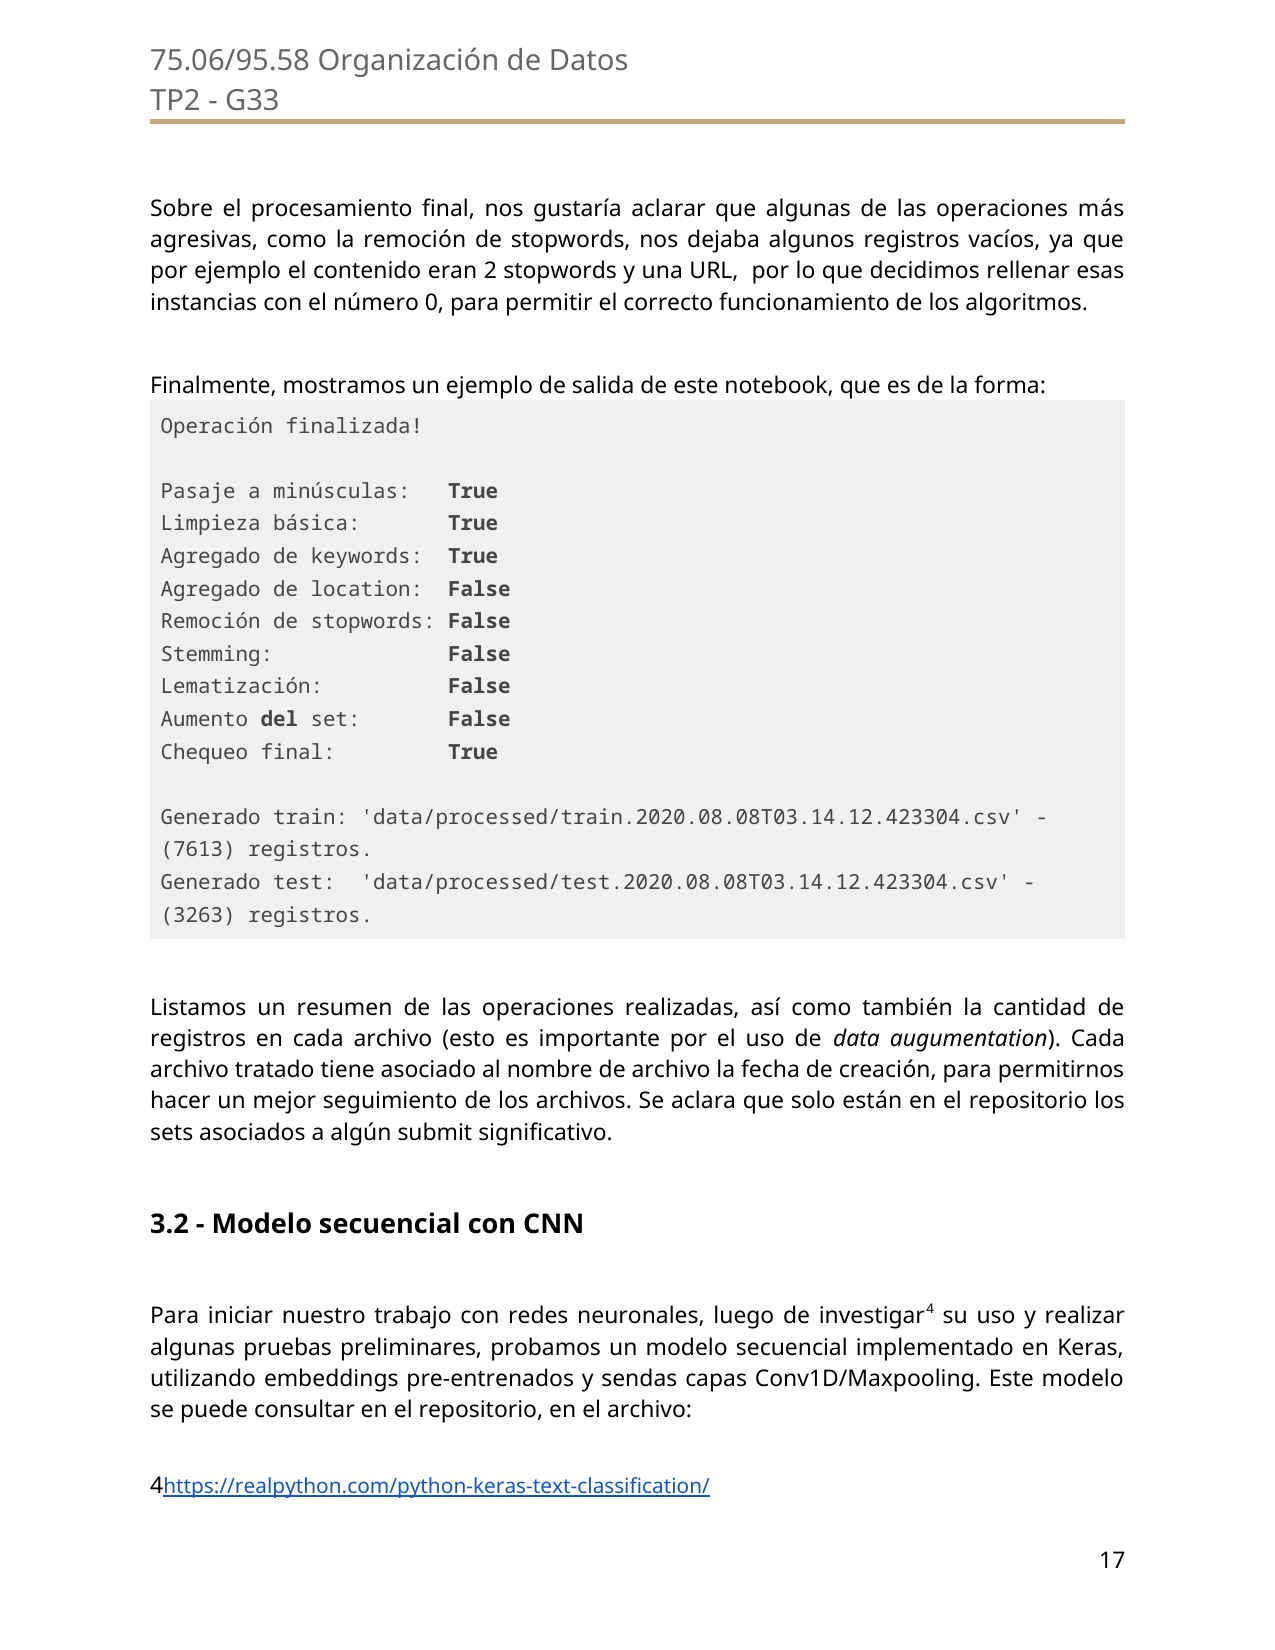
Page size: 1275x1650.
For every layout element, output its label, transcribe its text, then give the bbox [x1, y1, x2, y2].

text Sobre el procesamiento final, nos gustaría aclarar que algunas de las operaciones más agresivas, como la remoción de stopwords, nos dejaba algunos registros vacíos, ya que por ejemplo el contenido eran 2 stopwords y una URL, por lo que decidimos rellenar esas instancias con el número 0, para permitir el correcto funcionamiento de los algoritmos. [150, 192, 1125, 317]
text Para iniciar nuestro trabajo con redes neuronales, luego de investigar su uso y realizar algunas pruebas preliminares, probamos un modelo secuencial implementado en Keras, utilizando embeddings pre-entrenados y sendas capas Conv1D/Maxpooling. Este modelo se puede consultar en el repositorio, en el archivo: [150, 1299, 1125, 1424]
subtitle 3.2 - Modelo secuencial con CNN [150, 1205, 1125, 1242]
table_header Operación finalizada! Pasaje a minúsculas: True Limpieza básica: True Agregado de keywords: True Agregado de location: False Remoción de stopwords: False Stemming: False Lematización: False Aumento del set: False Chequeo final: True Generado train: 'data/processed/train.2020.08.08T03.14.12.423304.csv' - (7613) registros. Generado test: 'data/processed/test.2020.08.08T03.14.12.423304.csv' - (3263) registros. [150, 400, 1125, 939]
picture [150, 119, 1125, 124]
text https://realpython.com/python-keras-text-classification/ [150, 1469, 1125, 1500]
text Listamos un resumen de las operaciones realizadas, así como también la cantidad de registros en cada archivo (esto es importante por el uso de data augumentation). Cada archivo tratado tiene asociado al nombre de archivo la fecha de creación, para permitirnos hacer un mejor seguimiento de los archivos. Se aclara que solo están en el repositorio los sets asociados a algún submit significativo. [150, 991, 1125, 1147]
text Finalmente, mostramos un ejemplo de salida de este notebook, que es de la forma: [150, 369, 1125, 400]
